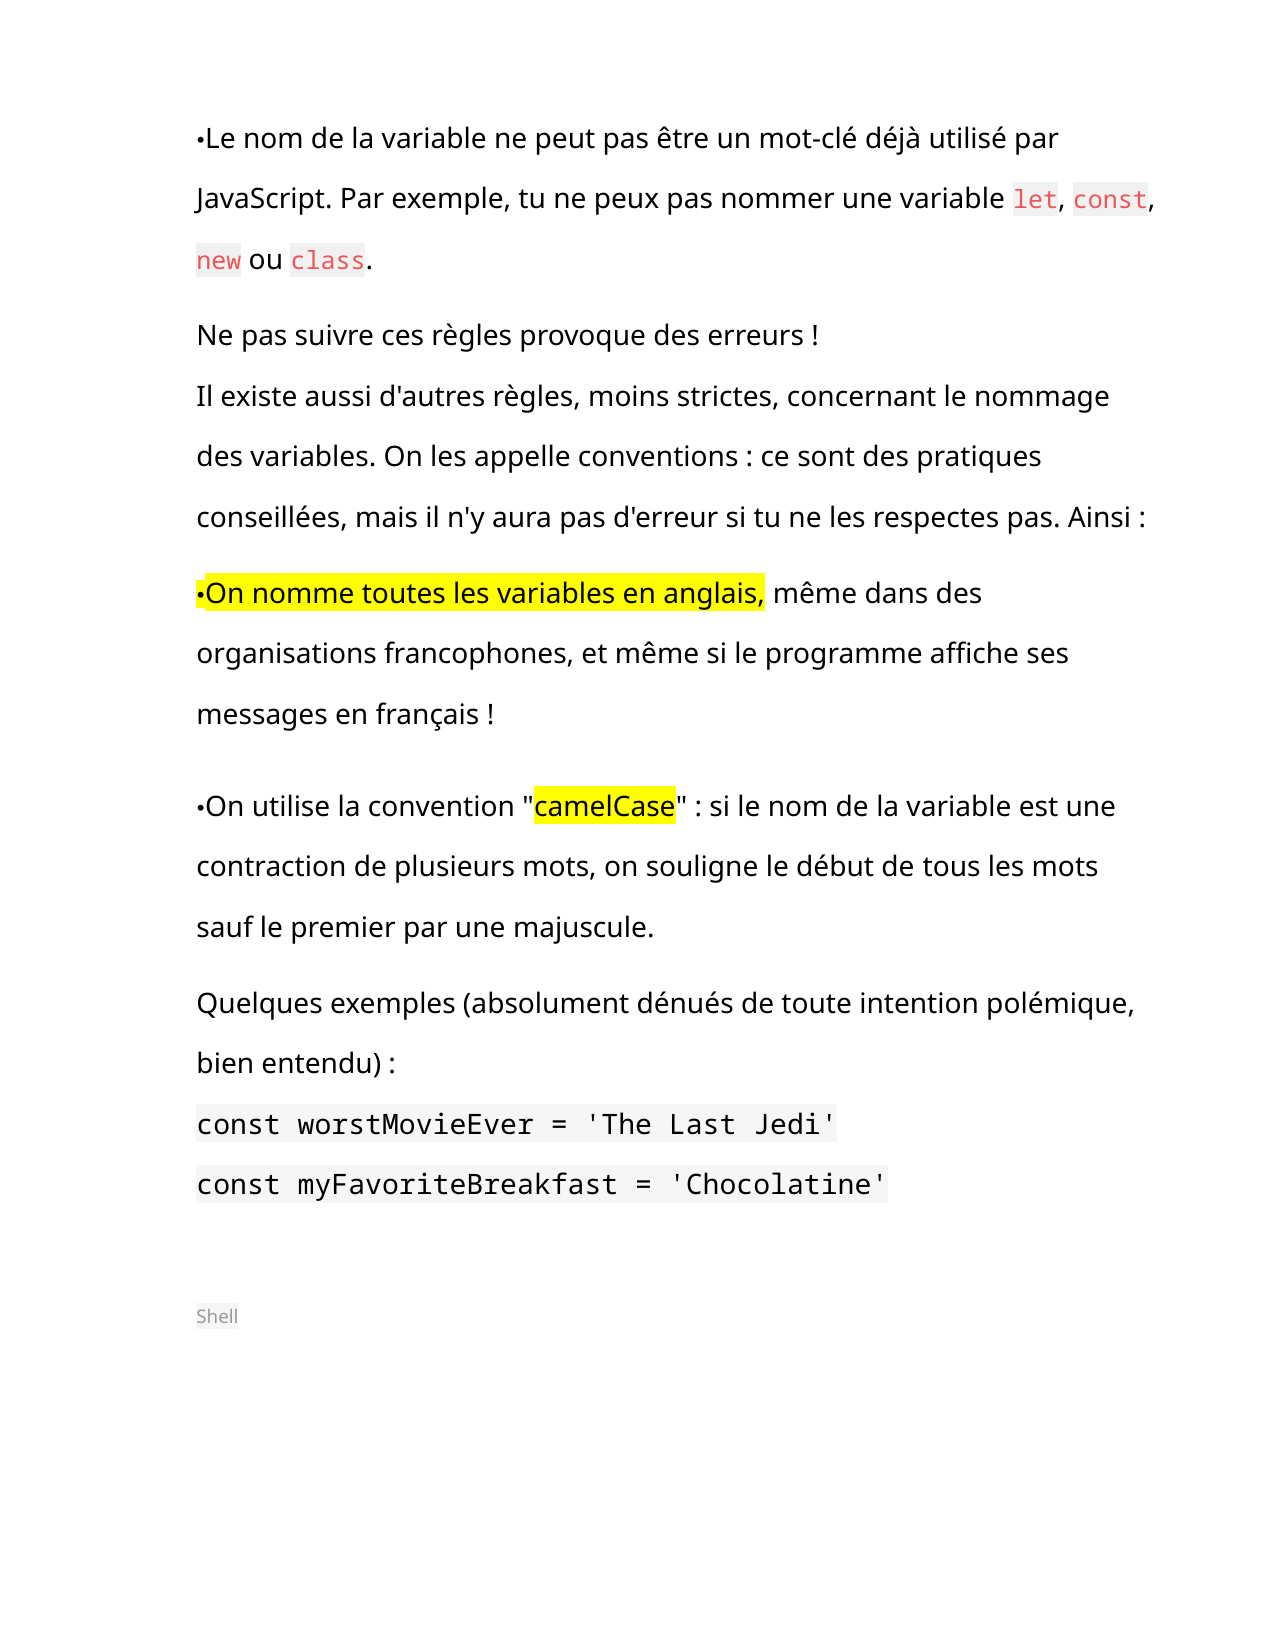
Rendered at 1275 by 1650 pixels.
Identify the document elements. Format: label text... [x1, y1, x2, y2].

text •Le nom de la variable ne peut pas être un mot-clé déjà utilisé par JavaScript. Par exemple, tu ne peux pas nommer une variable let, const, new ou class. [196, 118, 1157, 277]
text const worstMovieEver = 'The Last Jedi' [196, 1104, 1157, 1142]
text •On nomme toutes les variables en anglais, même dans des organisations francophones, et même si le programme affiche ses messages en français ! [196, 573, 1157, 732]
text Quelques exemples (absolument dénués de toute intention polémique, bien entendu) : [196, 983, 1157, 1082]
text Ne pas suivre ces règles provoque des erreurs ! [196, 315, 1157, 354]
text Il existe aussi d'autres règles, moins strictes, concernant le nommage des variables. On les appelle conventions : ce sont des pratiques conseillées, mais il n'y aura pas d'erreur si tu ne les respectes pas. Ainsi : [196, 376, 1157, 535]
text const myFavoriteBreakfast = 'Chocolatine' [196, 1164, 1157, 1203]
text Shell [196, 1303, 1157, 1329]
text •On utilise la convention "camelCase" : si le nom de la variable est une contraction de plusieurs mots, on souligne le début de tous les mots sauf le premier par une majuscule. [196, 786, 1157, 945]
